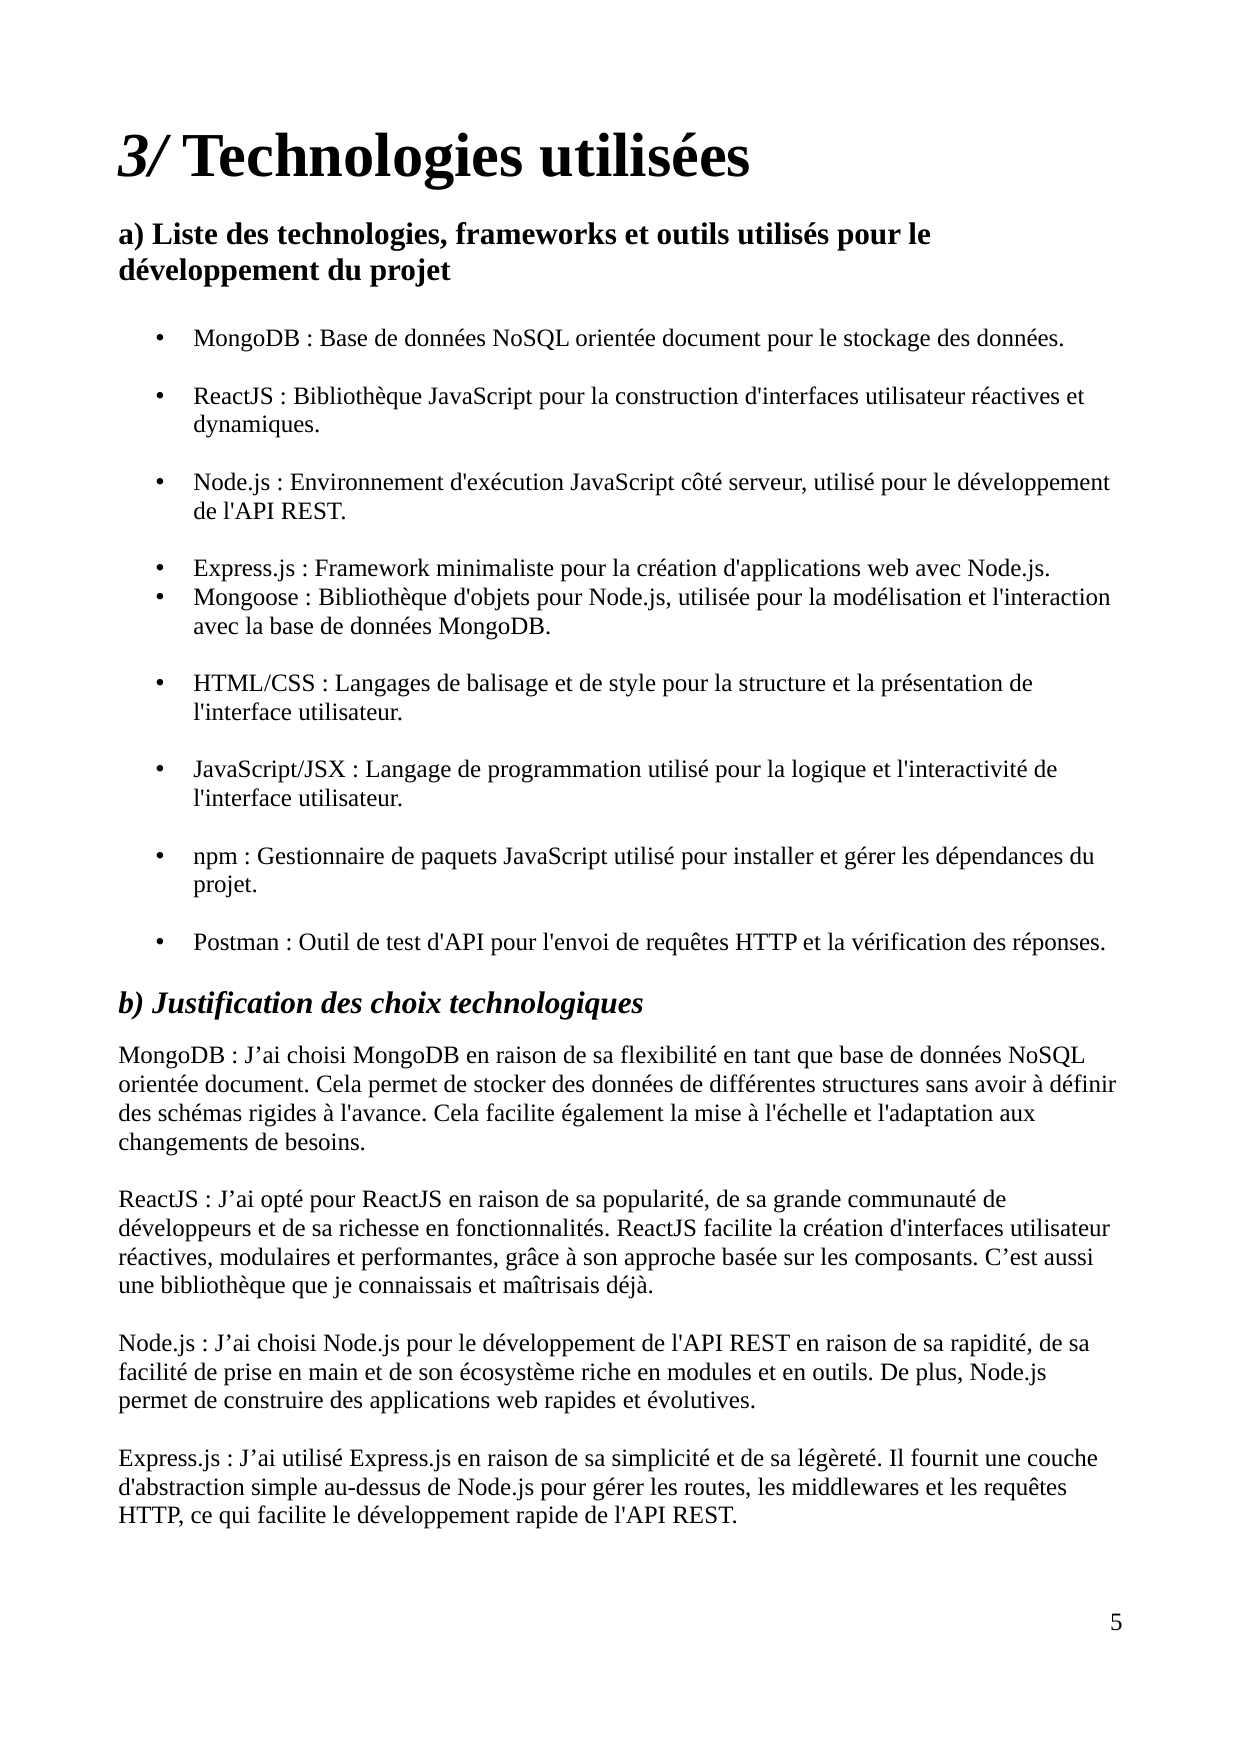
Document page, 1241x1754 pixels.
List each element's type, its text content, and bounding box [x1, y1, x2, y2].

text a) Liste des technologies, frameworks et outils utilisés pour le développement du projet [118, 215, 1122, 287]
list JavaScript/JSX : Langage de programmation utilisé pour la logique et l'interactivité de l'interface utilisateur. [156, 754, 1122, 812]
list Node.js : Environnement d'exécution JavaScript côté serveur, utilisé pour le développement de l'API REST. [156, 467, 1122, 524]
text ReactJS : J’ai opté pour ReactJS en raison de sa popularité, de sa grande communauté de développeurs et de sa richesse en fonctionnalités. ReactJS facilite la création d'interfaces utilisateur réactives, modulaires et performantes, grâce à son approche basée sur les composants. C’est aussi une bibliothèque que je connaissais et maîtrisais déjà. [118, 1184, 1122, 1299]
list Express.js : Framework minimaliste pour la création d'applications web avec Node.js. [156, 553, 1122, 582]
text Express.js : J’ai utilisé Express.js en raison de sa simplicité et de sa légèreté. Il fournit une couche d'abstraction simple au-dessus de Node.js pour gérer les routes, les middlewares et les requêtes HTTP, ce qui facilite le développement rapide de l'API REST. [118, 1443, 1122, 1529]
list Postman : Outil de test d'API pour l'envoi de requêtes HTTP et la vérification des réponses. [156, 927, 1122, 956]
text Node.js : J’ai choisi Node.js pour le développement de l'API REST en raison de sa rapidité, de sa facilité de prise en main et de son écosystème riche en modules et en outils. De plus, Node.js permet de construire des applications web rapides et évolutives. [118, 1328, 1122, 1414]
list npm : Gestionnaire de paquets JavaScript utilisé pour installer et gérer les dépendances du projet. [156, 841, 1122, 898]
list ReactJS : Bibliothèque JavaScript pour la construction d'interfaces utilisateur réactives et dynamiques. [156, 381, 1122, 438]
list Mongoose : Bibliothèque d'objets pour Node.js, utilisée pour la modélisation et l'interaction avec la base de données MongoDB. [156, 582, 1122, 639]
list MongoDB : Base de données NoSQL orientée document pour le stockage des données. [156, 323, 1122, 352]
list HTML/CSS : Langages de balisage et de style pour la structure et la présentation de l'interface utilisateur. [156, 668, 1122, 726]
text 3/ Technologies utilisées [118, 118, 1122, 190]
text MongoDB : J’ai choisi MongoDB en raison de sa flexibilité en tant que base de données NoSQL orientée document. Cela permet de stocker des données de différentes structures sans avoir à définir des schémas rigides à l'avance. Cela facilite également la mise à l'échelle et l'adaptation aux changements de besoins. [118, 1040, 1122, 1155]
text b) Justification des choix technologiques [118, 984, 1122, 1020]
